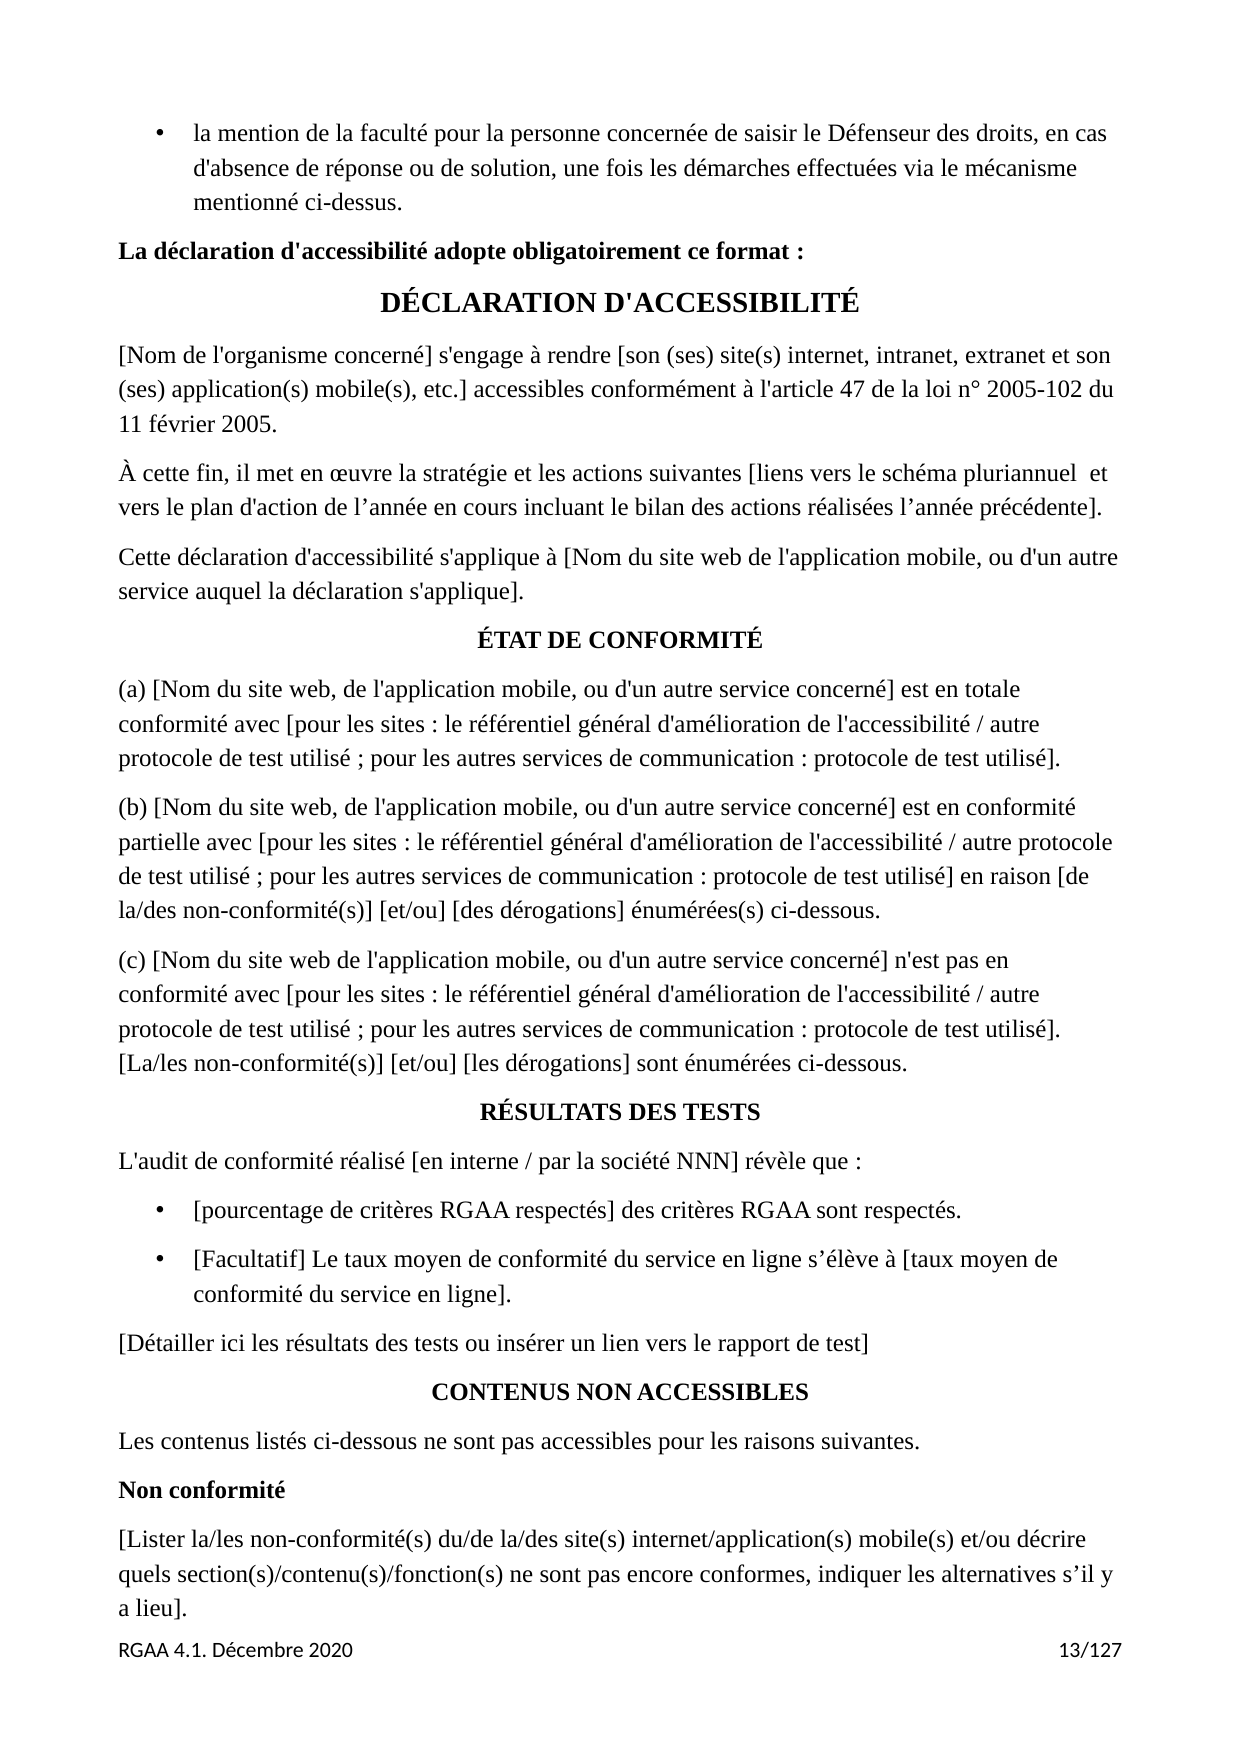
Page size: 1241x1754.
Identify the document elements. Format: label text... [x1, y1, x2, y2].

text [Détailler ici les résultats des tests ou insérer un lien vers le rapport de test] [118, 1328, 1122, 1357]
text (c) [Nom du site web de l'application mobile, ou d'un autre service concerné] n'est pas en conformité avec [pour les sites : le référentiel général d'amélioration de l'accessibilité / autre protocole de test utilisé ; pour les autres services de communication : protocole de test utilisé]. [La/les non-conformité(s)] [et/ou] [les dérogations] sont énumérées ci-dessous. [118, 945, 1122, 1077]
text [Lister la/les non-conformité(s) du/de la/des site(s) internet/application(s) mobile(s) et/ou décrire quels section(s)/contenu(s)/fonction(s) ne sont pas encore conformes, indiquer les alternatives s’il y a lieu]. [118, 1524, 1122, 1622]
text [Nom de l'organisme concerné] s'engage à rendre [son (ses) site(s) internet, intranet, extranet et son (ses) application(s) mobile(s), etc.] accessibles conformément à l'article 47 de la loi n° 2005-102 du 11 février 2005. [118, 340, 1122, 438]
list [pourcentage de critères RGAA respectés] des critères RGAA sont respectés. [156, 1195, 1122, 1224]
text RÉSULTATS DES TESTS [118, 1097, 1122, 1126]
text La déclaration d'accessibilité adopte obligatoirement ce format : [118, 236, 1122, 265]
text Les contenus listés ci-dessous ne sont pas accessibles pour les raisons suivantes. [118, 1426, 1122, 1455]
text ÉTAT DE CONFORMITÉ [118, 625, 1122, 654]
text Non conformité [118, 1475, 1122, 1504]
text DÉCLARATION D'ACCESSIBILITÉ [118, 285, 1122, 319]
text L'audit de conformité réalisé [en interne / par la société NNN] révèle que : [118, 1146, 1122, 1175]
text (b) [Nom du site web, de l'application mobile, ou d'un autre service concerné] est en conformité partielle avec [pour les sites : le référentiel général d'amélioration de l'accessibilité / autre protocole de test utilisé ; pour les autres services de communication : protocole de test utilisé] en raison [de la/des non-conformité(s)] [et/ou] [des dérogations] énumérées(s) ci-dessous. [118, 792, 1122, 924]
text CONTENUS NON ACCESSIBLES [118, 1377, 1122, 1406]
text (a) [Nom du site web, de l'application mobile, ou d'un autre service concerné] est en totale conformité avec [pour les sites : le référentiel général d'amélioration de l'accessibilité / autre protocole de test utilisé ; pour les autres services de communication : protocole de test utilisé]. [118, 674, 1122, 772]
list [Facultatif] Le taux moyen de conformité du service en ligne s’élève à [taux moyen de conformité du service en ligne]. [156, 1244, 1122, 1308]
text Cette déclaration d'accessibilité s'applique à [Nom du site web de l'application mobile, ou d'un autre service auquel la déclaration s'applique]. [118, 542, 1122, 605]
list la mention de la faculté pour la personne concernée de saisir le Défenseur des droits, en cas d'absence de réponse ou de solution, une fois les démarches effectuées via le mécanisme mentionné ci-dessus. [156, 118, 1122, 216]
text À cette fin, il met en œuvre la stratégie et les actions suivantes [liens vers le schéma pluriannuel et vers le plan d'action de l’année en cours incluant le bilan des actions réalisées l’année précédente]. [118, 458, 1122, 521]
